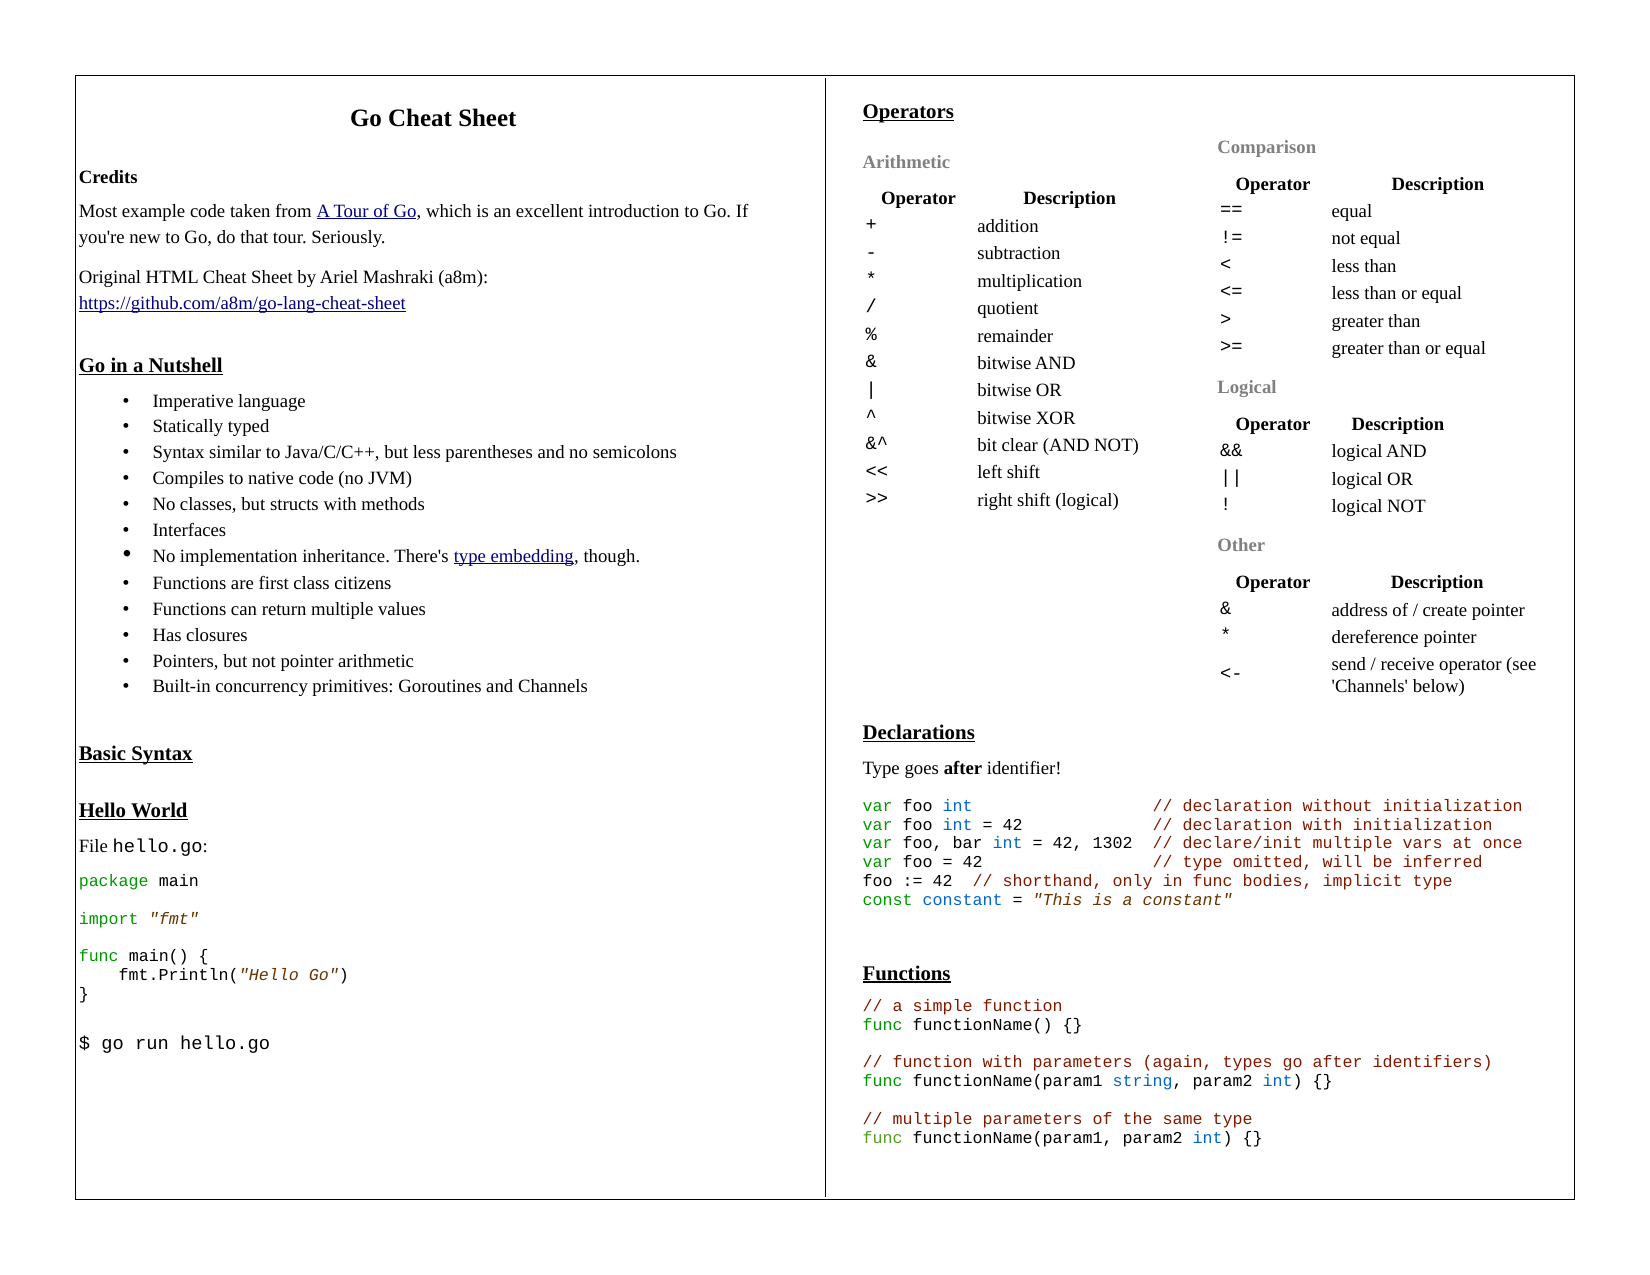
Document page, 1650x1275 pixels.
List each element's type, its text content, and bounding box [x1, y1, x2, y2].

list Pointers, but not pointer arithmetic [123, 649, 787, 671]
table_cell <- [1217, 650, 1328, 699]
table_cell less than or equal [1329, 279, 1547, 307]
table_cell < [1217, 252, 1328, 279]
table_cell | [863, 376, 974, 404]
table_header Operator [1217, 170, 1328, 197]
text // a simple function [862, 997, 1571, 1016]
table_cell multiplication [974, 267, 1165, 294]
table_cell - [863, 239, 974, 267]
table_header Description [1329, 410, 1467, 437]
table_cell not equal [1329, 224, 1547, 252]
table_header Description [974, 185, 1165, 212]
list No classes, but structs with methods [123, 493, 787, 514]
list Functions can return multiple values [123, 598, 787, 619]
table_cell >= [1217, 334, 1328, 361]
text var foo int // declaration without initialization [862, 797, 1571, 816]
list Compiles to native code (no JVM) [123, 467, 787, 489]
list Statically typed [123, 415, 787, 437]
text } [78, 986, 787, 1004]
table_cell bitwise XOR [974, 404, 1165, 431]
table_cell / [863, 294, 974, 322]
text // multiple parameters of the same type [862, 1110, 1571, 1129]
text Original HTML Cheat Sheet by Ariel Mashraki (a8m): https://github.com/a8m/go-lang-cheat-sheet [78, 266, 787, 313]
table_cell % [863, 322, 974, 349]
subtitle Other [1217, 534, 1571, 556]
list Built-in concurrency primitives: Goroutines and Channels [123, 675, 787, 697]
table_cell equal [1329, 197, 1547, 224]
table_cell bit clear (AND NOT) [974, 431, 1165, 458]
text const constant = "This is a constant" [862, 891, 1571, 910]
table_cell addition [974, 212, 1165, 239]
subtitle Go Cheat Sheet [78, 103, 787, 132]
table_cell + [863, 212, 974, 239]
table_cell right shift (logical) [974, 486, 1165, 513]
table_cell ! [1217, 492, 1328, 519]
text func functionName() {} [862, 1016, 1571, 1035]
table_cell address of / create pointer [1329, 596, 1545, 623]
table_cell &^ [863, 431, 974, 458]
subtitle Declarations [862, 720, 1571, 744]
table_cell ^ [863, 404, 974, 431]
table_cell & [1217, 596, 1328, 623]
list Has closures [123, 624, 787, 645]
text foo := 42 // shorthand, only in func bodies, implicit type [862, 873, 1571, 891]
table_cell <= [1217, 279, 1328, 307]
table_cell remainder [974, 322, 1165, 349]
list Syntax similar to Java/C/C++, but less parentheses and no semicolons [123, 441, 787, 463]
text File hello.go: [78, 835, 787, 858]
table_cell != [1217, 224, 1328, 252]
list Functions are first class citizens [123, 572, 787, 594]
text package main [78, 872, 787, 891]
text import "fmt" [78, 910, 787, 929]
table_cell & [863, 349, 974, 376]
subtitle Credits [78, 166, 787, 187]
table_cell left shift [974, 459, 1165, 486]
table_cell bitwise AND [974, 349, 1165, 376]
text Most example code taken from A Tour of Go, which is an excellent introduction to Go. If you're new to Go, do that tour. Seriously. [78, 200, 787, 247]
table_cell logical OR [1329, 465, 1467, 492]
text func functionName(param1, param2 int) {} [862, 1129, 1571, 1148]
text $ go run hello.go [78, 1034, 787, 1055]
text fmt.Println("Hello Go") [78, 967, 787, 986]
table_cell * [863, 267, 974, 294]
table_header Description [1329, 170, 1547, 197]
text Type goes after identifier! [862, 757, 1571, 778]
table_cell logical AND [1329, 437, 1467, 465]
subtitle Hello World [78, 798, 787, 822]
table_cell && [1217, 437, 1328, 465]
table_cell bitwise OR [974, 376, 1165, 404]
table_cell less than [1329, 252, 1547, 279]
text // function with parameters (again, types go after identifiers) [862, 1054, 1571, 1073]
table_cell greater than [1329, 307, 1547, 334]
list Interfaces [123, 519, 787, 540]
table_cell subtraction [974, 239, 1165, 267]
table_header Operator [863, 185, 974, 212]
table_cell >> [863, 486, 974, 513]
table_header Operator [1217, 568, 1328, 596]
subtitle Basic Syntax [78, 741, 787, 765]
subtitle Arithmetic [862, 151, 1217, 172]
list Imperative language [123, 389, 787, 411]
text var foo, bar int = 42, 1302 // declare/init multiple vars at once [862, 835, 1571, 854]
table_header Operator [1217, 410, 1328, 437]
table_header Description [1329, 568, 1545, 596]
table_cell > [1217, 307, 1328, 334]
text var foo = 42 // type omitted, will be inferred [862, 854, 1571, 873]
table_cell greater than or equal [1329, 334, 1547, 361]
table_cell || [1217, 465, 1328, 492]
table_cell << [863, 459, 974, 486]
subtitle Functions [862, 961, 1571, 985]
table_cell dereference pointer [1329, 623, 1545, 650]
text func main() { [78, 948, 787, 967]
table_cell * [1217, 623, 1328, 650]
table_cell logical NOT [1329, 492, 1467, 519]
table_cell send / receive operator (see 'Channels' below) [1329, 650, 1545, 699]
list No implementation inheritance. There's type embedding, though. [123, 544, 787, 567]
text func functionName(param1 string, param2 int) {} [862, 1073, 1571, 1091]
text var foo int = 42 // declaration with initialization [862, 816, 1571, 835]
subtitle Comparison [1217, 114, 1571, 157]
table_cell == [1217, 197, 1328, 224]
subtitle Operators [862, 99, 1217, 123]
table_cell quotient [974, 294, 1165, 322]
subtitle Logical [1217, 376, 1571, 397]
subtitle Go in a Nutshell [78, 353, 787, 377]
